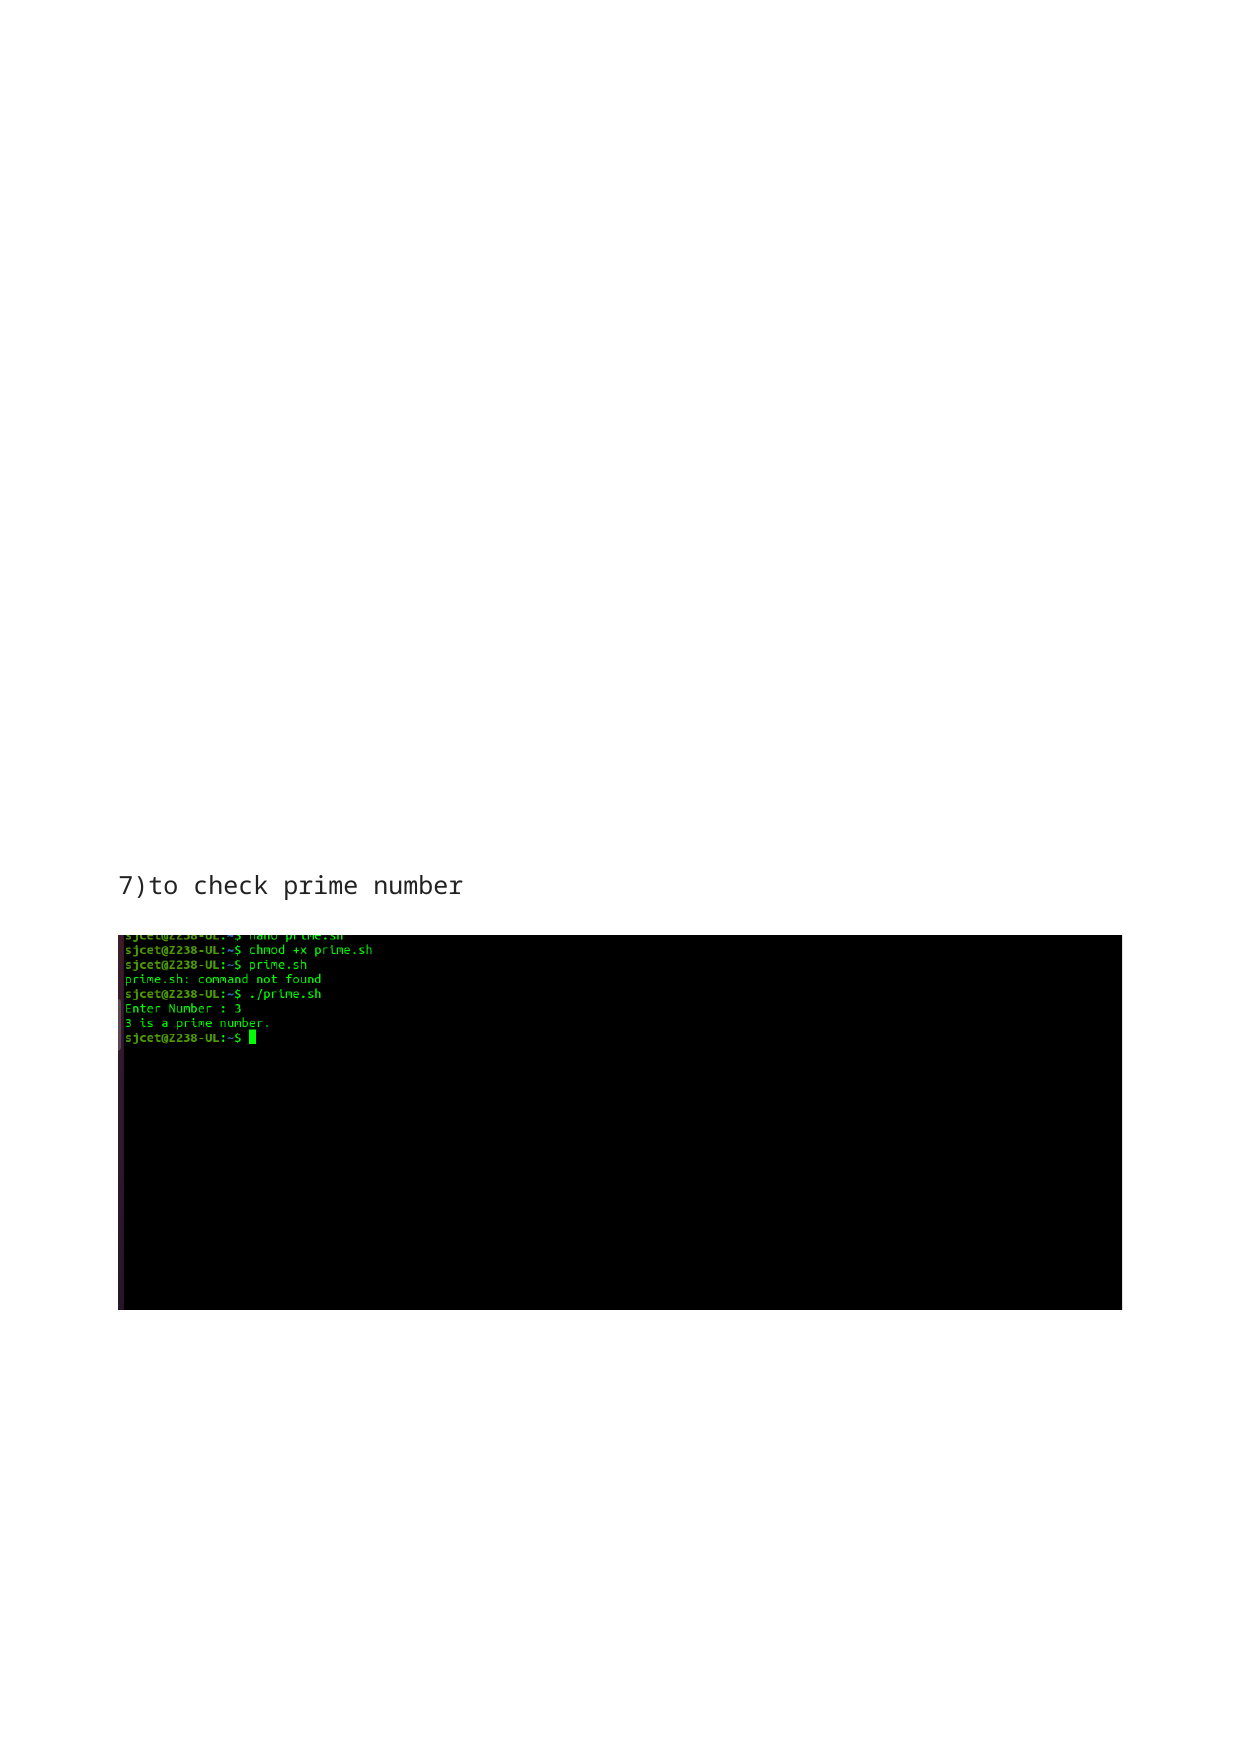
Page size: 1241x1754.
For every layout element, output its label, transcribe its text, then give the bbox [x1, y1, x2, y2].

picture [118, 935, 1123, 1310]
text 7)to check prime number [118, 867, 1122, 902]
